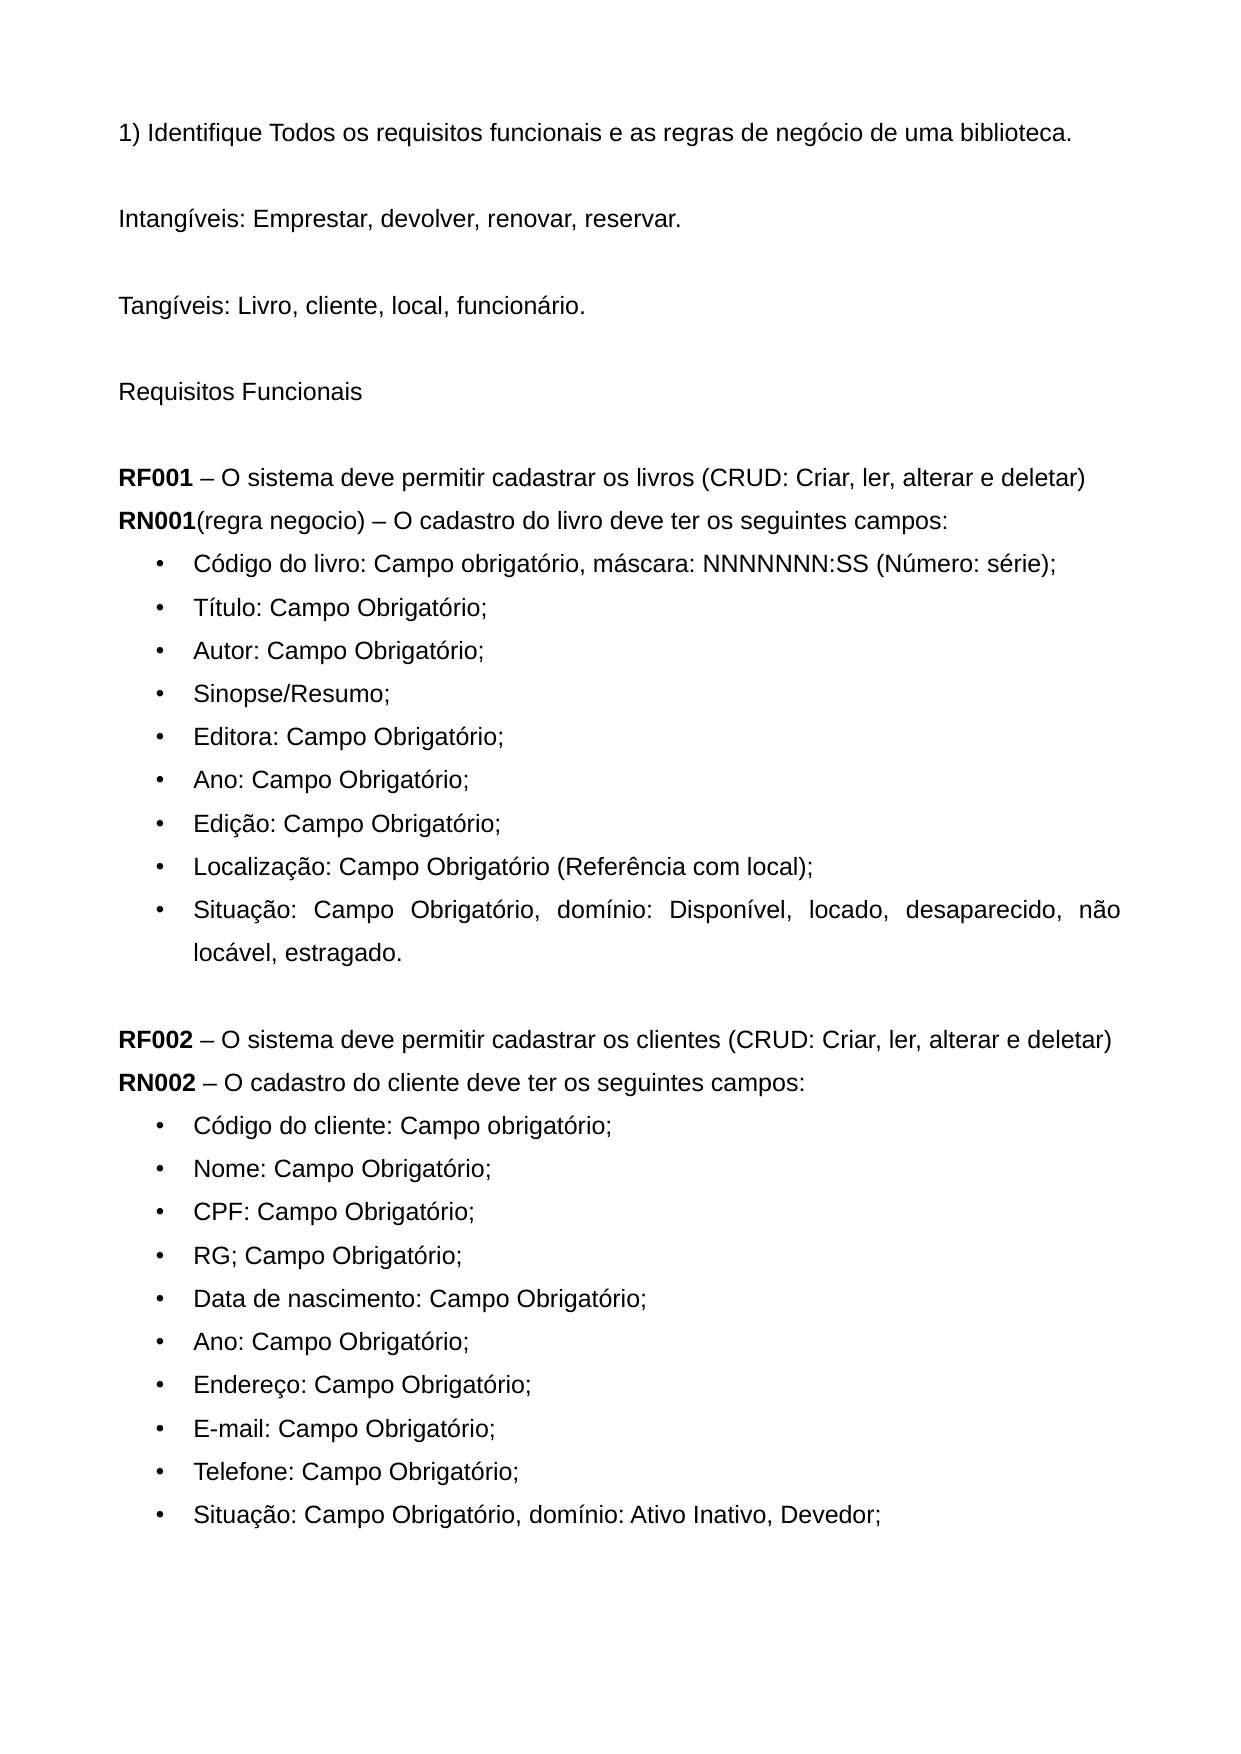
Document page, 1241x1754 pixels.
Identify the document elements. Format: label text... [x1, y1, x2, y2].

list Edição: Campo Obrigatório; [156, 809, 1122, 838]
list Título: Campo Obrigatório; [156, 593, 1122, 621]
text RF002 – O sistema deve permitir cadastrar os clientes (CRUD: Criar, ler, alterar e deletar) [118, 1025, 1122, 1053]
list Telefone: Campo Obrigatório; [156, 1457, 1122, 1486]
text RF001 – O sistema deve permitir cadastrar os livros (CRUD: Criar, ler, alterar e deletar) [118, 463, 1122, 492]
text Intangíveis: Emprestar, devolver, renovar, reservar. [118, 204, 1122, 233]
list Nome: Campo Obrigatório; [156, 1154, 1122, 1183]
list Ano: Campo Obrigatório; [156, 766, 1122, 794]
text 1) Identifique Todos os requisitos funcionais e as regras de negócio de uma biblioteca. [118, 118, 1122, 147]
list Código do livro: Campo obrigatório, máscara: NNNNNNN:SS (Número: série); [156, 549, 1122, 578]
text Requisitos Funcionais [118, 377, 1122, 406]
list Autor: Campo Obrigatório; [156, 636, 1122, 665]
list CPF: Campo Obrigatório; [156, 1197, 1122, 1226]
list Data de nascimento: Campo Obrigatório; [156, 1284, 1122, 1313]
list Localização: Campo Obrigatório (Referência com local); [156, 852, 1122, 881]
list Código do cliente: Campo obrigatório; [156, 1111, 1122, 1140]
text RN001(regra negocio) – O cadastro do livro deve ter os seguintes campos: [118, 506, 1122, 535]
list Sinopse/Resumo; [156, 679, 1122, 708]
text RN002 – O cadastro do cliente deve ter os seguintes campos: [118, 1068, 1122, 1097]
list Situação: Campo Obrigatório, domínio: Disponível, locado, desaparecido, não locável, estragado. [156, 895, 1122, 967]
list Endereço: Campo Obrigatório; [156, 1370, 1122, 1399]
list E-mail: Campo Obrigatório; [156, 1413, 1122, 1442]
list RG; Campo Obrigatório; [156, 1241, 1122, 1269]
list Editora: Campo Obrigatório; [156, 722, 1122, 751]
text Tangíveis: Livro, cliente, local, funcionário. [118, 291, 1122, 319]
list Situação: Campo Obrigatório, domínio: Ativo Inativo, Devedor; [156, 1500, 1122, 1529]
list Ano: Campo Obrigatório; [156, 1327, 1122, 1356]
